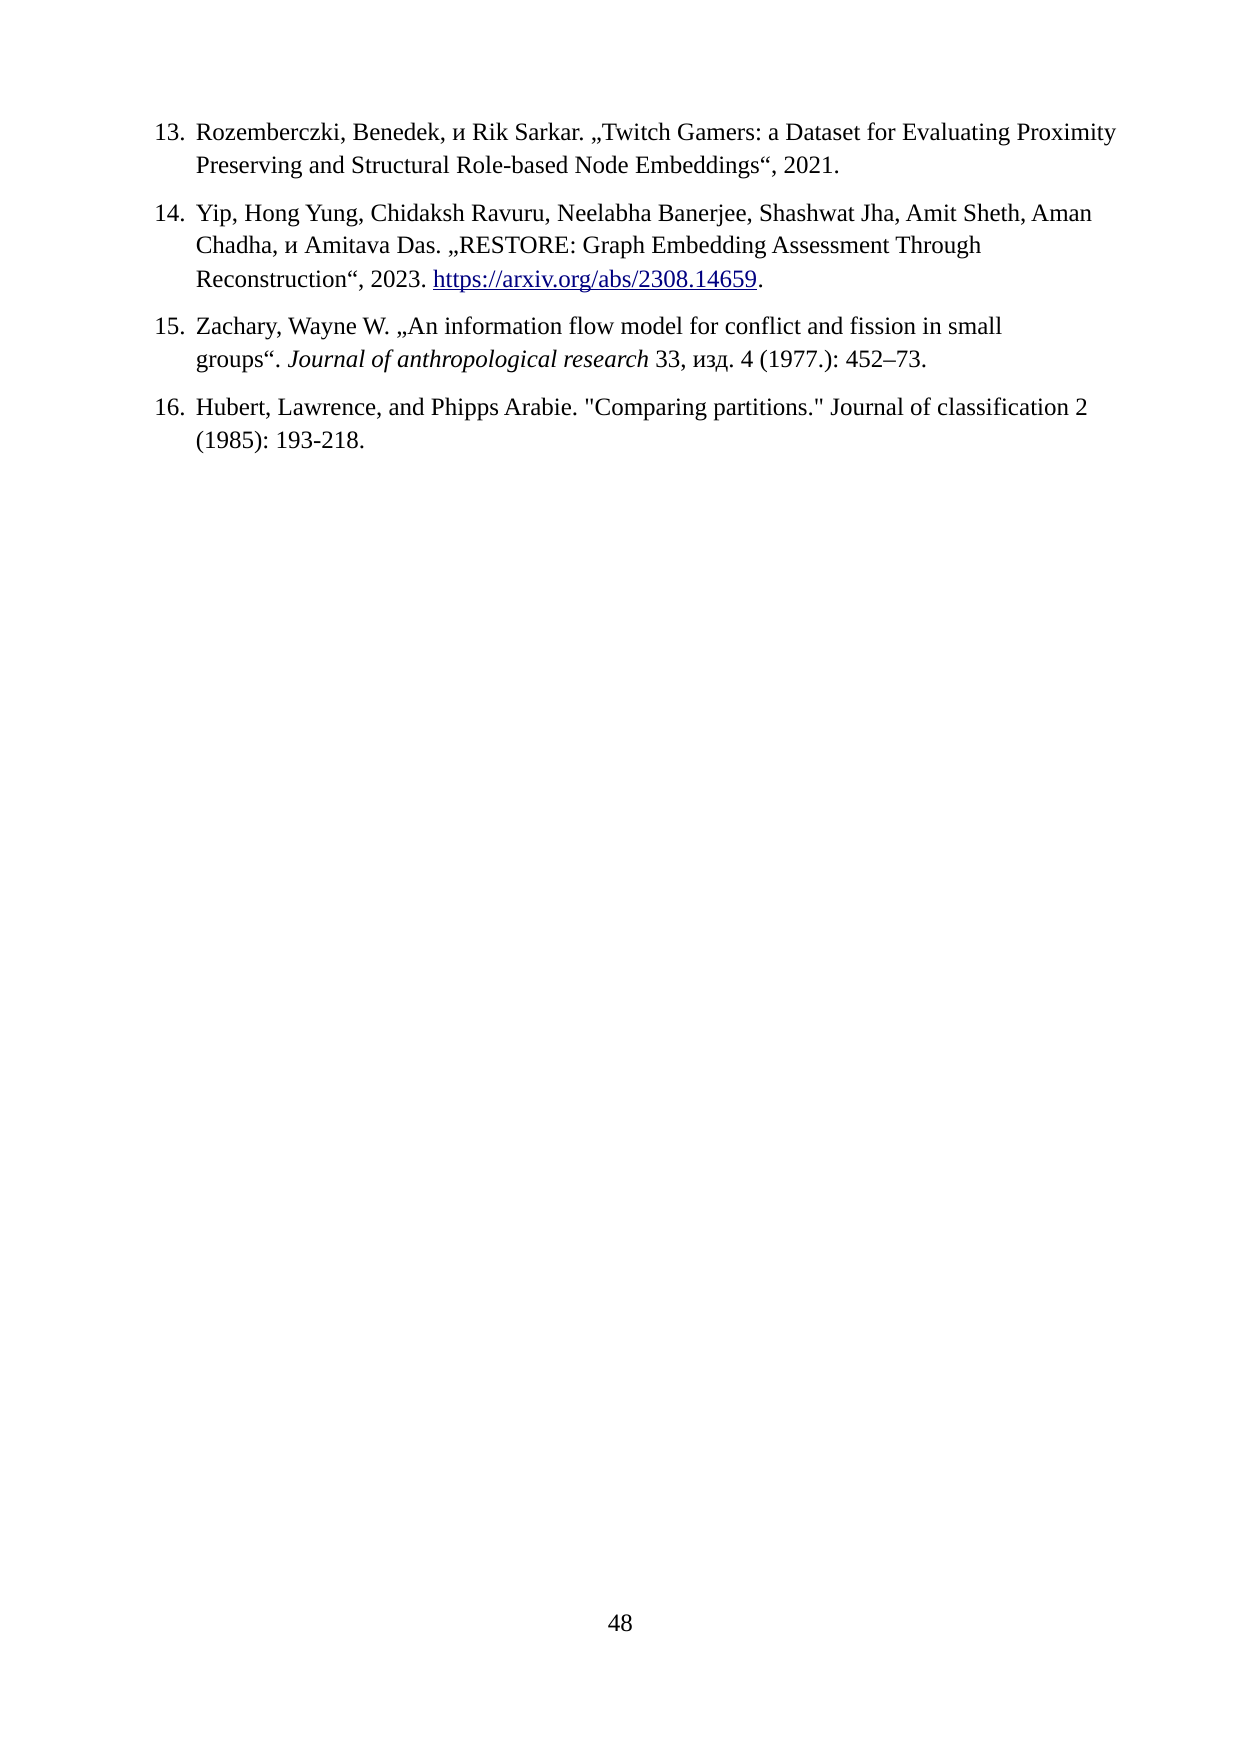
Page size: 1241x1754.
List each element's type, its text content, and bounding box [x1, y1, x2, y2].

list Yip, Hong Yung, Chidaksh Ravuru, Neelabha Banerjee, Shashwat Jha, Amit Sheth, Aman Chadha, и Amitava Das. „RESTORE: Graph Embedding Assessment Through Reconstruction“, 2023. https://arxiv.org/abs/2308.14659. [154, 198, 1123, 292]
list Zachary, Wayne W. „An information flow model for conflict and fission in small groups“. Journal of anthropological research 33, изд. 4 (1977.): 452–73. [154, 311, 1123, 373]
list Hubert, Lawrence, and Phipps Arabie. "Comparing partitions." Journal of classification 2 (1985): 193-218. [154, 392, 1123, 454]
list Rozemberczki, Benedek, и Rik Sarkar. „Twitch Gamers: a Dataset for Evaluating Proximity Preserving and Structural Role-based Node Embeddings“, 2021. [154, 117, 1123, 179]
